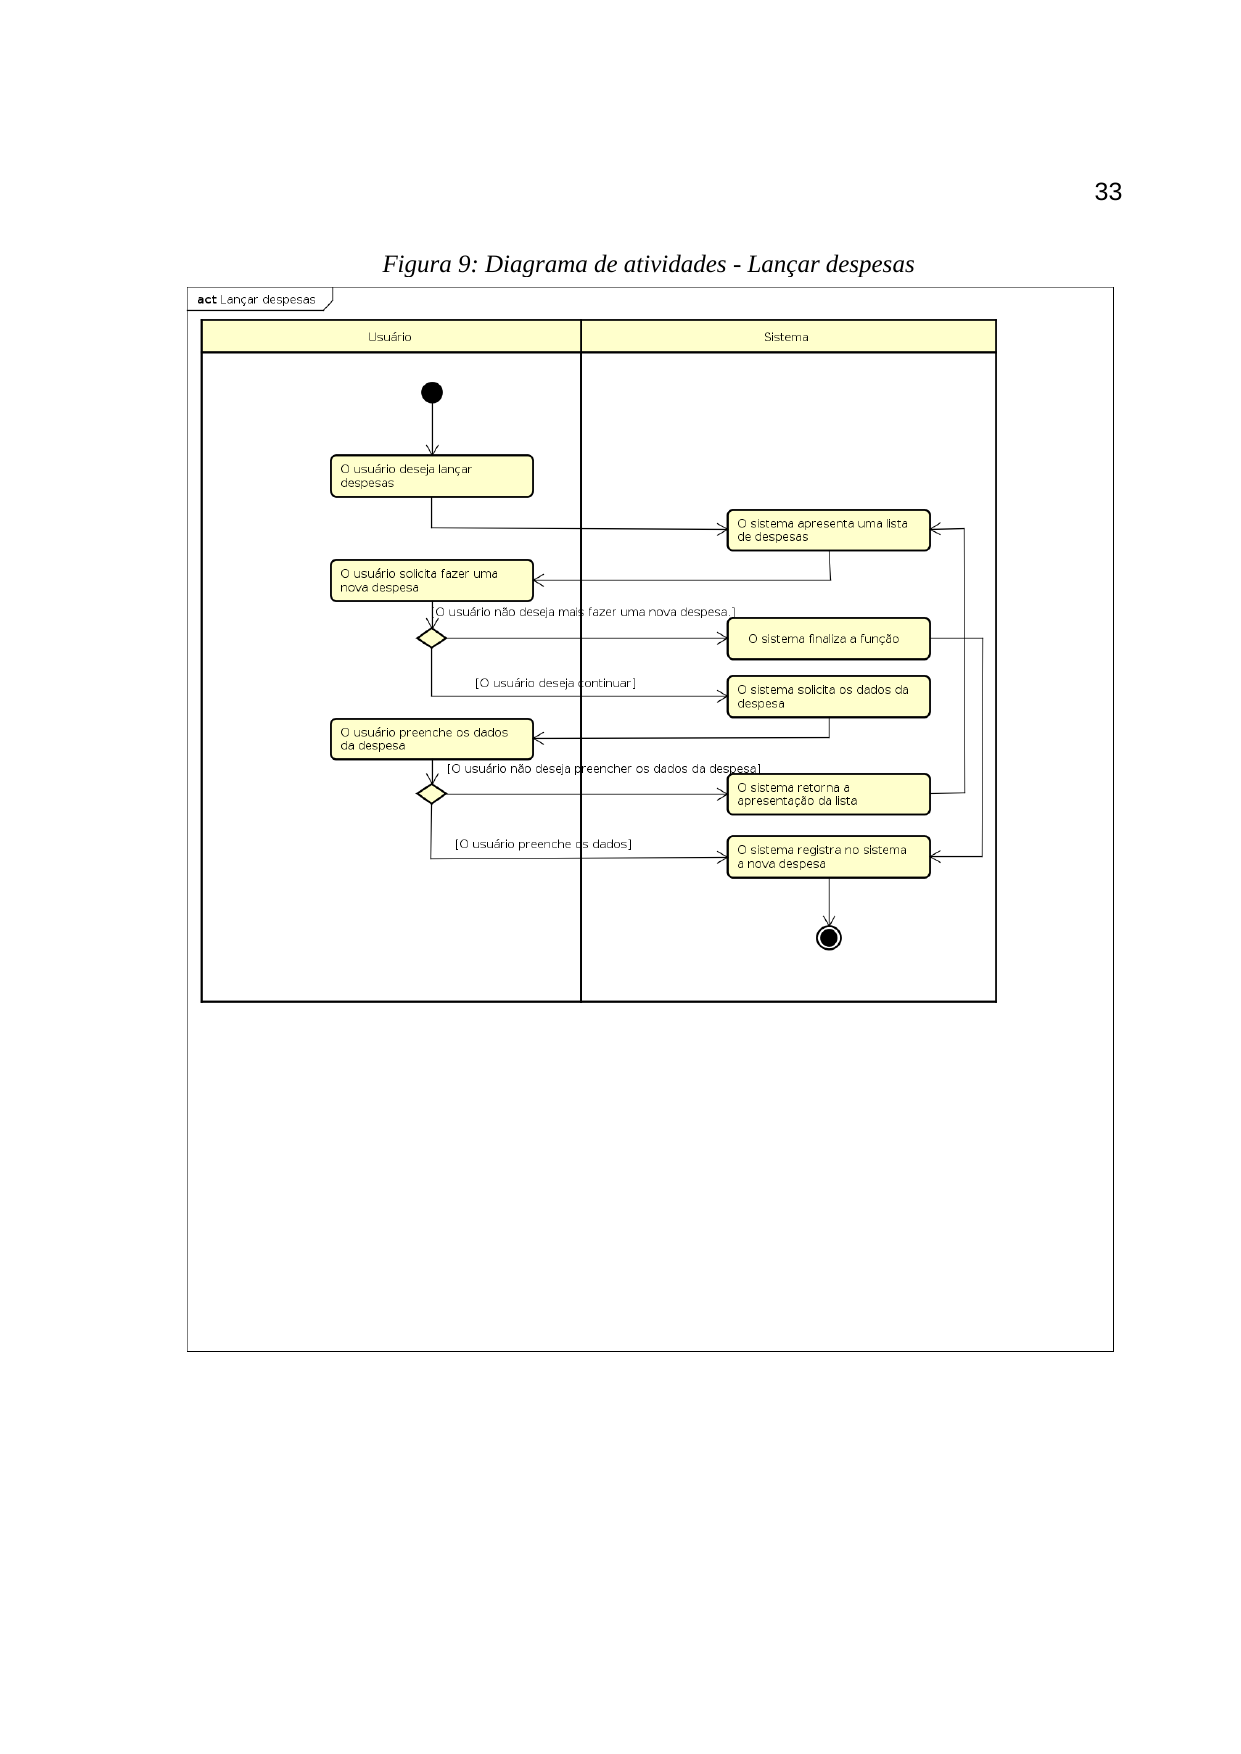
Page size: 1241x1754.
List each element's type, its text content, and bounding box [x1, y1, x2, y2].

text Figura 9: Diagrama de atividades - Lançar despesas [177, 249, 1122, 277]
picture [177, 277, 1123, 1360]
